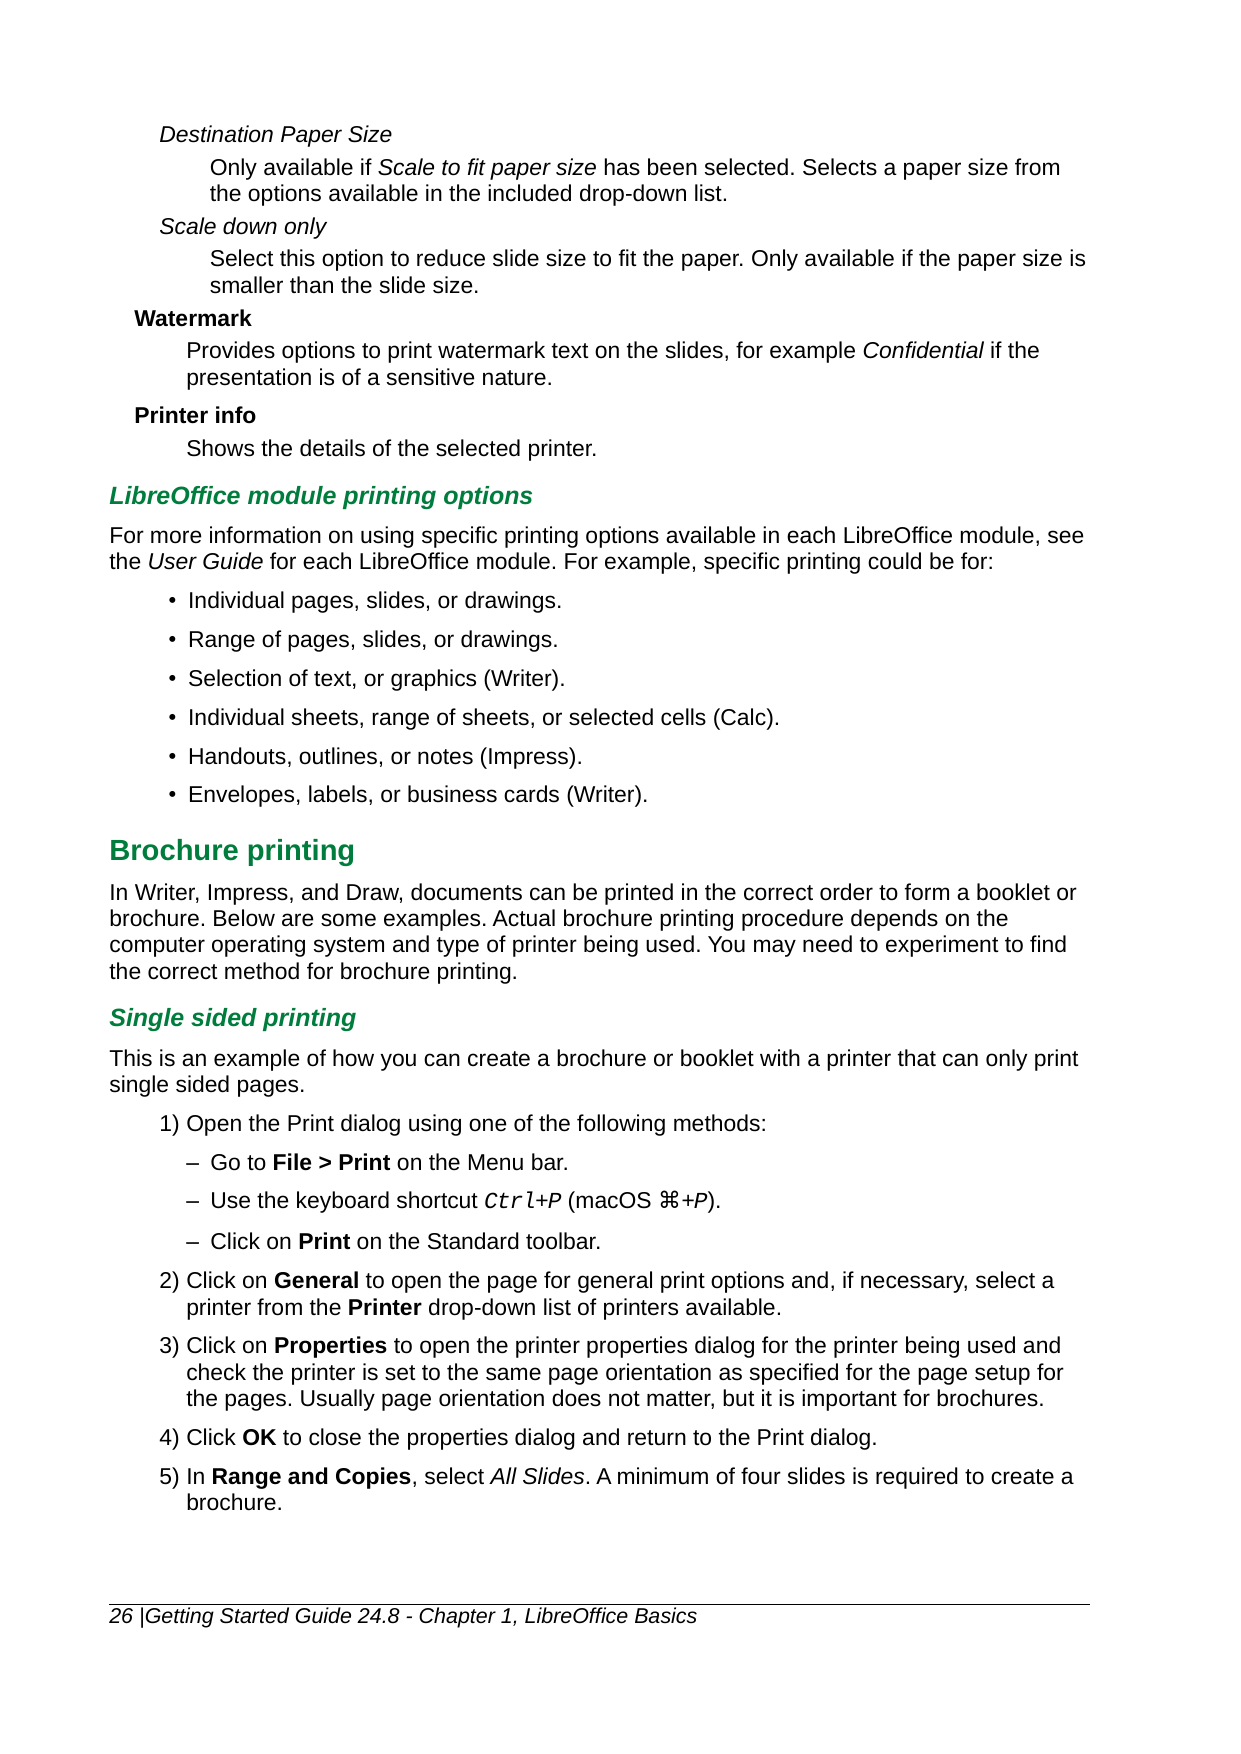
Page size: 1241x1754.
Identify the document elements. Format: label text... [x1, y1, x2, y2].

list Individual pages, slides, or drawings. [168, 587, 1090, 613]
list Range of pages, slides, or drawings. [168, 626, 1090, 652]
text Destination Paper Size [159, 121, 1090, 147]
list Individual sheets, range of sheets, or selected cells (Calc). [168, 704, 1090, 730]
text Scale down only [159, 213, 1090, 239]
text Watermark [134, 304, 1090, 331]
list Selection of text, or graphics (Writer). [168, 665, 1090, 691]
text Only available if Scale to fit paper size has been selected. Selects a paper size from the options available in the included drop‑down list. [209, 154, 1090, 206]
text Shows the details of the selected printer. [186, 435, 1090, 461]
list Open the Print dialog using one of the following methods: [186, 1110, 1090, 1136]
list Handouts, outlines, or notes (Impress). [168, 743, 1090, 769]
list Click on General to open the page for general print options and, if necessary, select a printer from the Printer drop-down list of printers available. [186, 1267, 1090, 1320]
subtitle LibreOffice module printing options [109, 481, 1090, 509]
text In Writer, Impress, and Draw, documents can be printed in the correct order to form a booklet or brochure. Below are some examples. Actual brochure printing procedure depends on the computer operating system and type of printer being used. You may need to experiment to find the correct method for brochure printing. [109, 878, 1090, 984]
list Go to File > Print on the Menu bar. [186, 1149, 1090, 1175]
subtitle Brochure printing [109, 833, 1090, 866]
text Printer info [134, 402, 1090, 429]
list For more information on using specific printing options available in each LibreOffice module, see the User Guide for each LibreOffice module. For example, specific printing could be for: [109, 522, 1090, 575]
list Click OK to close the properties dialog and return to the Print dialog. [186, 1424, 1090, 1450]
list Click on Print on the Standard toolbar. [186, 1228, 1090, 1255]
list Click on Properties to open the printer properties dialog for the printer being used and check the printer is set to the same page orientation as specified for the page setup for the pages. Usually page orientation does not matter, but it is important for brochures. [186, 1332, 1090, 1411]
list Envelopes, labels, or business cards (Writer). [168, 781, 1090, 808]
text Provides options to print watermark text on the slides, for example Confidential if the presentation is of a sensitive nature. [186, 337, 1090, 390]
list Use the keyboard shortcut Ctrl+P (macOS ⌘+P). [186, 1187, 1090, 1216]
list This is an example of how you can create a brochure or booklet with a printer that can only print single sided pages. [109, 1044, 1090, 1097]
text Select this option to reduce slide size to fit the paper. Only available if the paper size is smaller than the slide size. [209, 245, 1090, 298]
subtitle Single sided printing [109, 1003, 1090, 1032]
list In Range and Copies, select All Slides. A minimum of four slides is required to create a brochure. [186, 1463, 1090, 1516]
